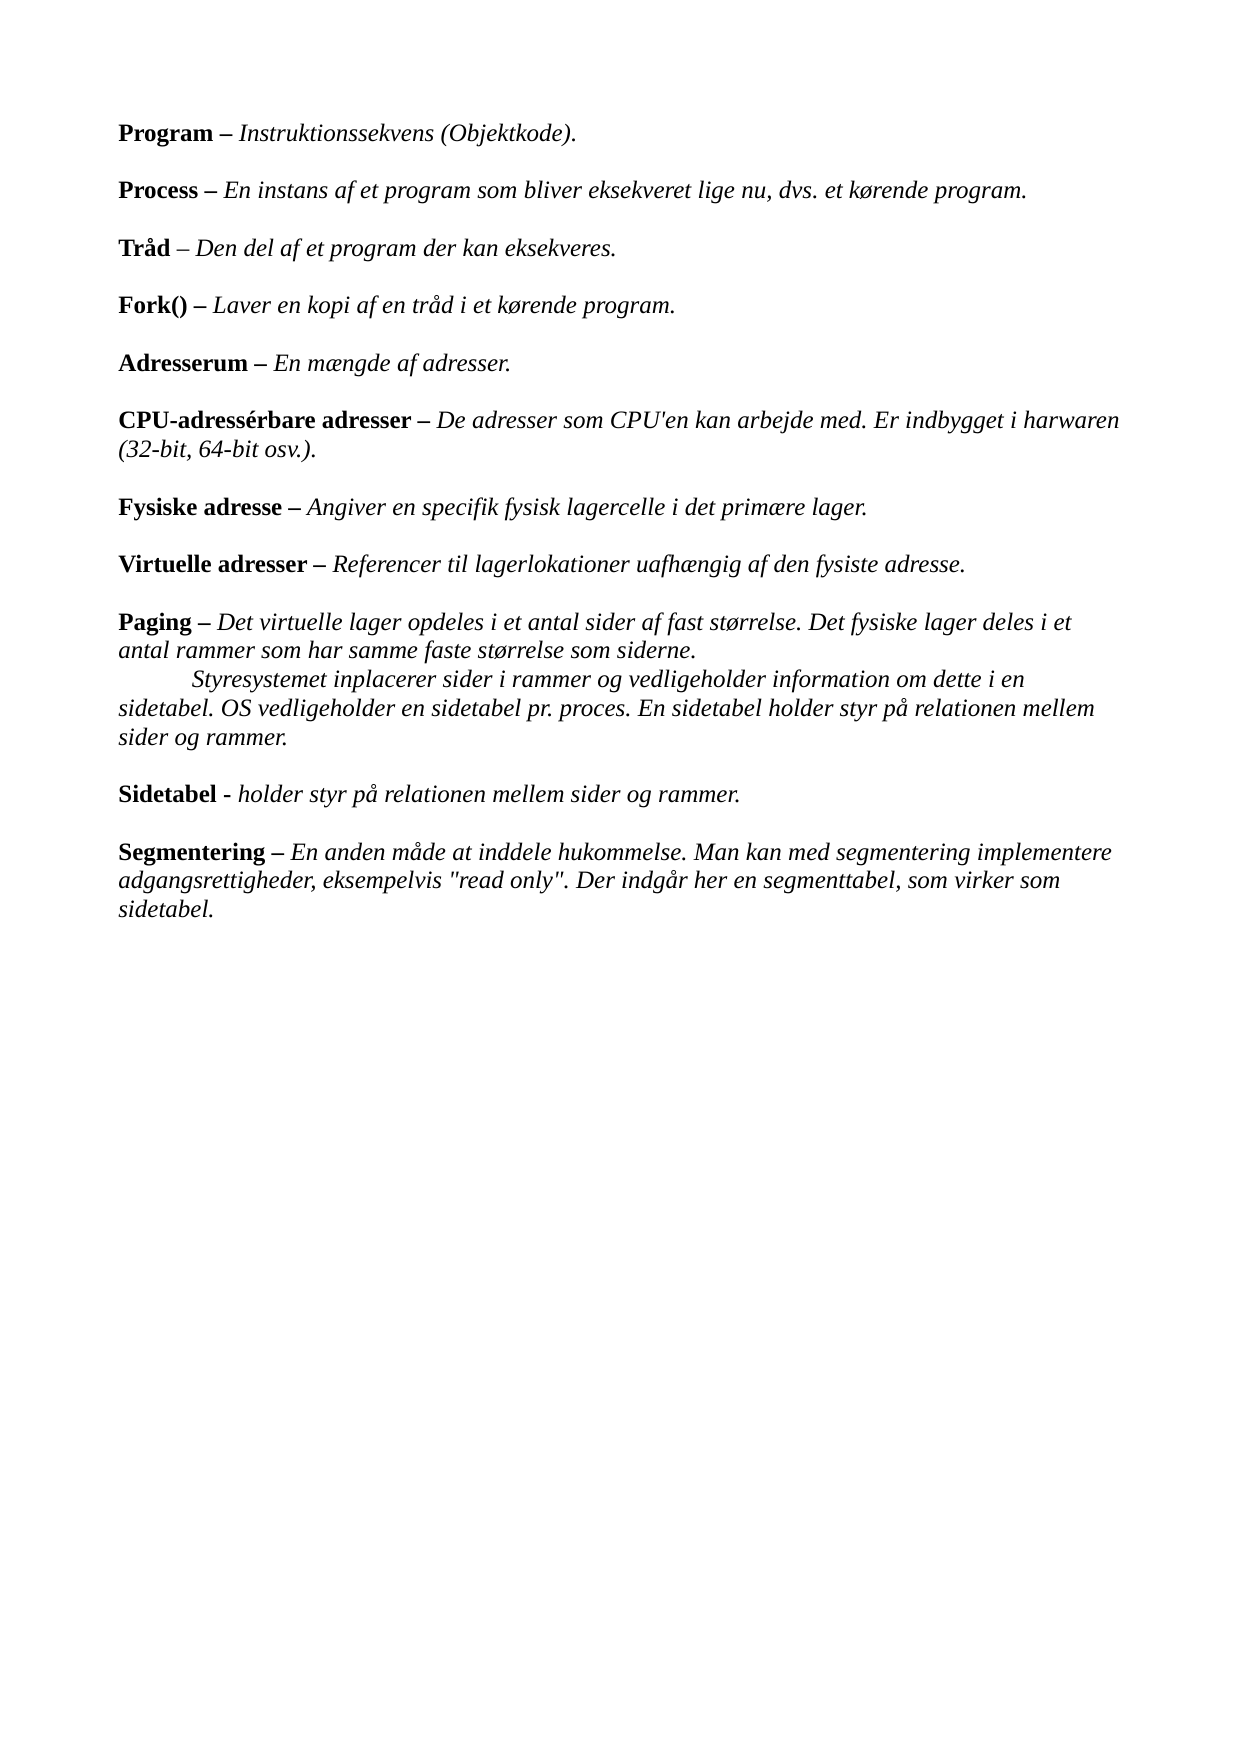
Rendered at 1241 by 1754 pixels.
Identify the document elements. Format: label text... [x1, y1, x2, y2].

text Process – En instans af et program som bliver eksekveret lige nu, dvs. et kørende program. [118, 176, 1122, 204]
text Fork() – Laver en kopi af en tråd i et kørende program. [118, 291, 1122, 319]
text Segmentering – En anden måde at inddele hukommelse. Man kan med segmentering implementere adgangsrettigheder, eksempelvis "read only". Der indgår her en segmenttabel, som virker som sidetabel. [118, 837, 1122, 923]
text Fysiske adresse – Angiver en specifik fysisk lagercelle i det primære lager. [118, 492, 1122, 521]
text Tråd – Den del af et program der kan eksekveres. [118, 233, 1122, 262]
text Paging – Det virtuelle lager opdeles i et antal sider af fast størrelse. Det fysiske lager deles i et antal rammer som har samme faste størrelse som siderne. [118, 607, 1122, 664]
text Styresystemet inplacerer sider i rammer og vedligeholder information om dette i en sidetabel. OS vedligeholder en sidetabel pr. proces. En sidetabel holder styr på relationen mellem sider og rammer. [118, 664, 1122, 751]
text Sidetabel - holder styr på relationen mellem sider og rammer. [118, 779, 1122, 808]
text Program – Instruktionssekvens (Objektkode). [118, 118, 1122, 147]
text Adresserum – En mængde af adresser. [118, 348, 1122, 377]
text CPU-adressérbare adresser – De adresser som CPU'en kan arbejde med. Er indbygget i harwaren (32-bit, 64-bit osv.). [118, 406, 1122, 463]
text Virtuelle adresser – Referencer til lagerlokationer uafhængig af den fysiste adresse. [118, 549, 1122, 578]
